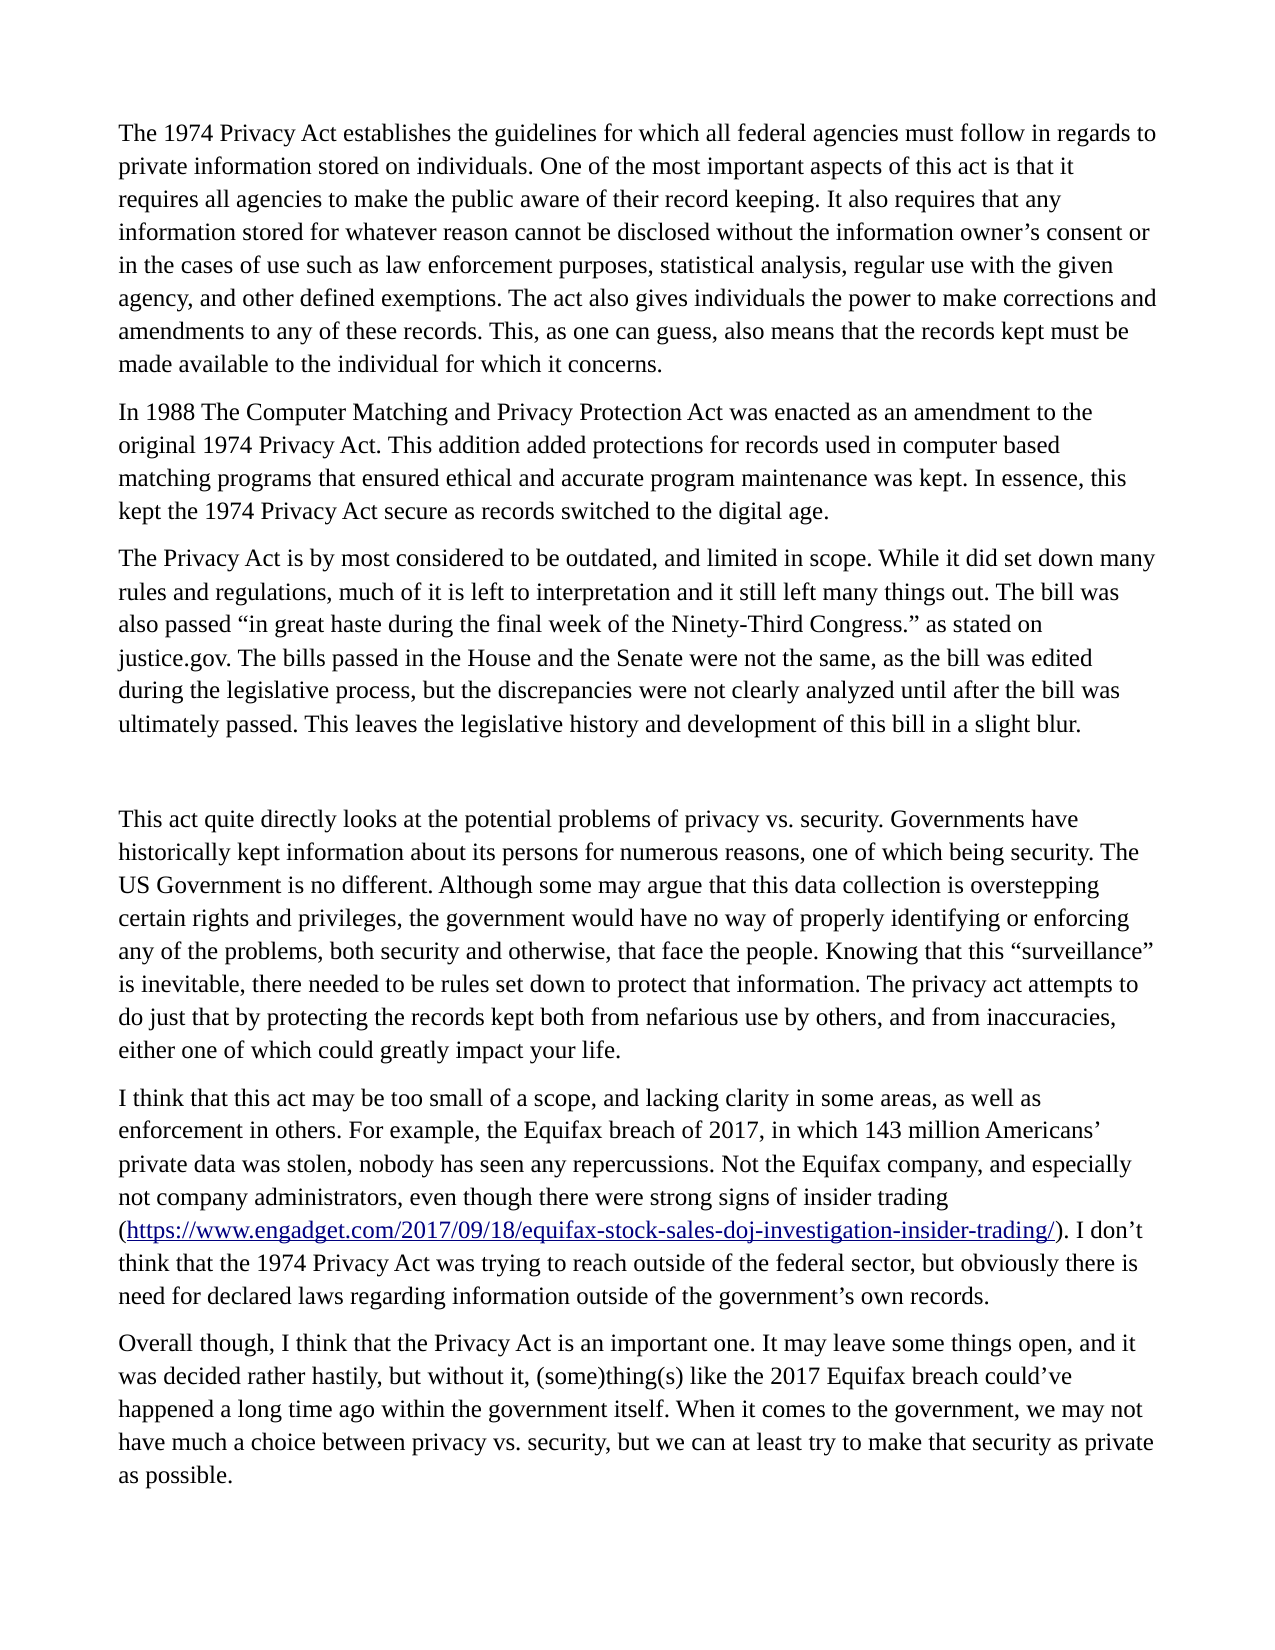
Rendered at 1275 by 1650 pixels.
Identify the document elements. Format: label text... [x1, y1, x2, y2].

text I think that this act may be too small of a scope, and lacking clarity in some areas, as well as enforcement in others. For example, the Equifax breach of 2017, in which 143 million Americans’ private data was stolen, nobody has seen any repercussions. Not the Equifax company, and especially not company administrators, even though there were strong signs of insider trading (https://www.engadget.com/2017/09/18/equifax-stock-sales-doj-investigation-insider-trading/). I don’t think that the 1974 Privacy Act was trying to reach outside of the federal sector, but obviously there is need for declared laws regarding information outside of the government’s own records. [118, 1083, 1157, 1309]
text This act quite directly looks at the potential problems of privacy vs. security. Governments have historically kept information about its persons for numerous reasons, one of which being security. The US Government is no different. Although some may argue that this data collection is overstepping certain rights and privileges, the government would have no way of properly identifying or enforcing any of the problems, both security and otherwise, that face the people. Knowing that this “surveillance” is inevitable, there needed to be rules set down to protect that information. The privacy act attempts to do just that by protecting the records kept both from nefarious use by others, and from inaccuracies, either one of which could greatly impact your life. [118, 804, 1157, 1064]
text The 1974 Privacy Act establishes the guidelines for which all federal agencies must follow in regards to private information stored on individuals. One of the most important aspects of this act is that it requires all agencies to make the public aware of their record keeping. It also requires that any information stored for whatever reason cannot be disclosed without the information owner’s consent or in the cases of use such as law enforcement purposes, statistical analysis, regular use with the given agency, and other defined exemptions. The act also gives individuals the power to make corrections and amendments to any of these records. This, as one can guess, also means that the records kept must be made available to the individual for which it concerns. [118, 118, 1157, 378]
text Overall though, I think that the Privacy Act is an important one. It may leave some things open, and it was decided rather hastily, but without it, (some)thing(s) like the 2017 Equifax breach could’ve happened a long time ago within the government itself. When it comes to the government, we may not have much a choice between privacy vs. security, but we can at least try to make that security as private as possible. [118, 1328, 1157, 1489]
text The Privacy Act is by most considered to be outdated, and limited in scope. While it did set down many rules and regulations, much of it is left to interpretation and it still left many things out. The bill was also passed “in great haste during the final week of the Ninety-Third Congress.” as stated on justice.gov. The bills passed in the House and the Senate were not the same, as the bill was edited during the legislative process, but the discrepancies were not clearly analyzed until after the bill was ultimately passed. This leaves the legislative history and development of this bill in a slight blur. [118, 543, 1157, 737]
text In 1988 The Computer Matching and Privacy Protection Act was enacted as an amendment to the original 1974 Privacy Act. This addition added protections for records used in computer based matching programs that ensured ethical and accurate program maintenance was kept. In essence, this kept the 1974 Privacy Act secure as records switched to the digital age. [118, 397, 1157, 525]
